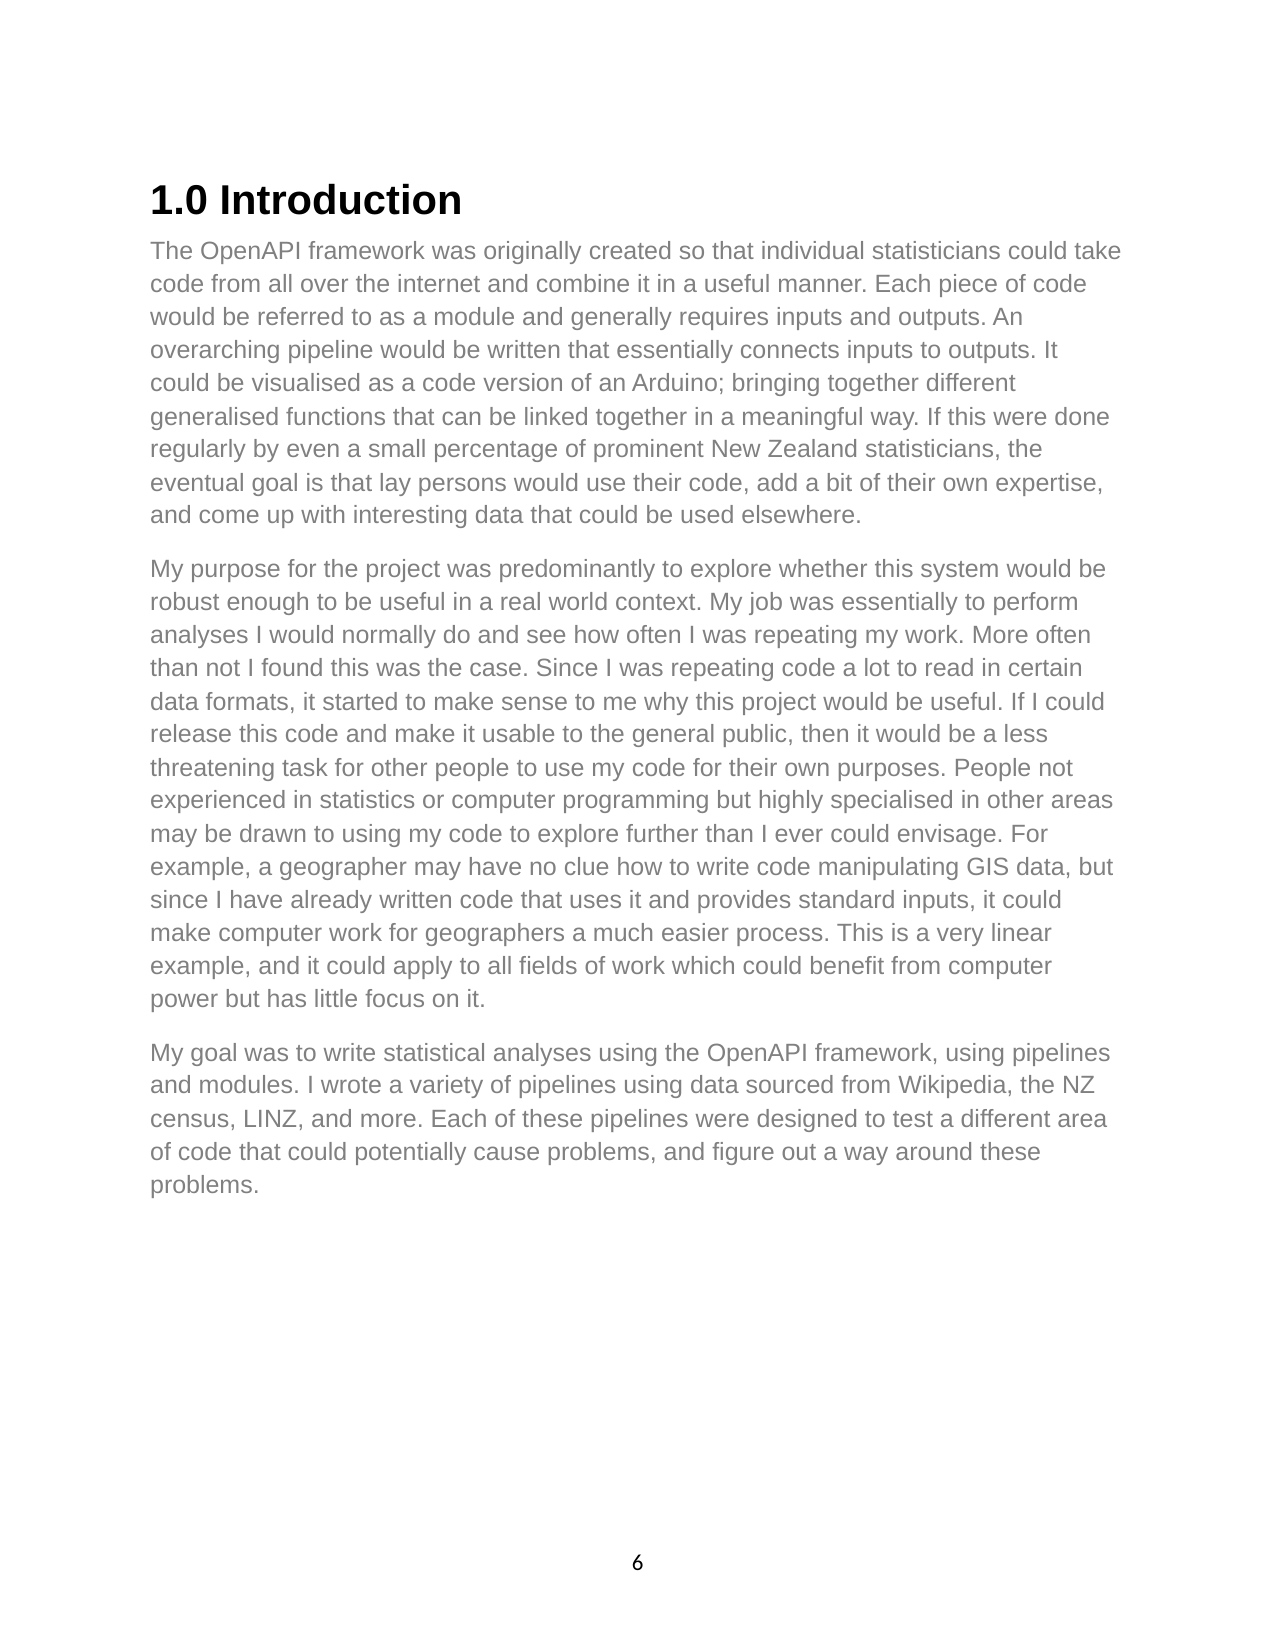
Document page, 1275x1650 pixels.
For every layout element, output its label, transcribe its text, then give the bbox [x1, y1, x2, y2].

subtitle 1.0 Introduction [150, 175, 1125, 223]
text The OpenAPI framework was originally created so that individual statisticians could take code from all over the internet and combine it in a useful manner. Each piece of code would be referred to as a module and generally requires inputs and outputs. An overarching pipeline would be written that essentially connects inputs to outputs. It could be visualised as a code version of an Arduino; bringing together different generalised functions that can be linked together in a meaningful way. If this were done regularly by even a small percentage of prominent New Zealand statisticians, the eventual goal is that lay persons would use their code, add a bit of their own expertise, and come up with interesting data that could be used elsewhere. [150, 236, 1125, 529]
text My purpose for the project was predominantly to explore whether this system would be robust enough to be useful in a real world context. My job was essentially to perform analyses I would normally do and see how often I was repeating my work. More often than not I found this was the case. Since I was repeating code a lot to read in certain data formats, it started to make sense to me why this project would be useful. If I could release this code and make it usable to the general public, then it would be a less threatening task for other people to use my code for their own purposes. People not experienced in statistics or computer programming but highly specialised in other areas may be drawn to using my code to explore further than I ever could envisage. For example, a geographer may have no clue how to write code manipulating GIS data, but since I have already written code that uses it and provides standard inputs, it could make computer work for geographers a much easier process. This is a very linear example, and it could apply to all fields of work which could benefit from computer power but has little focus on it. [150, 554, 1125, 1012]
text My goal was to write statistical analyses using the OpenAPI framework, using pipelines and modules. I wrote a variety of pipelines using data sourced from Wikipedia, the NZ census, LINZ, and more. Each of these pipelines were designed to test a different area of code that could potentially cause problems, and figure out a way around these problems. [150, 1037, 1125, 1198]
